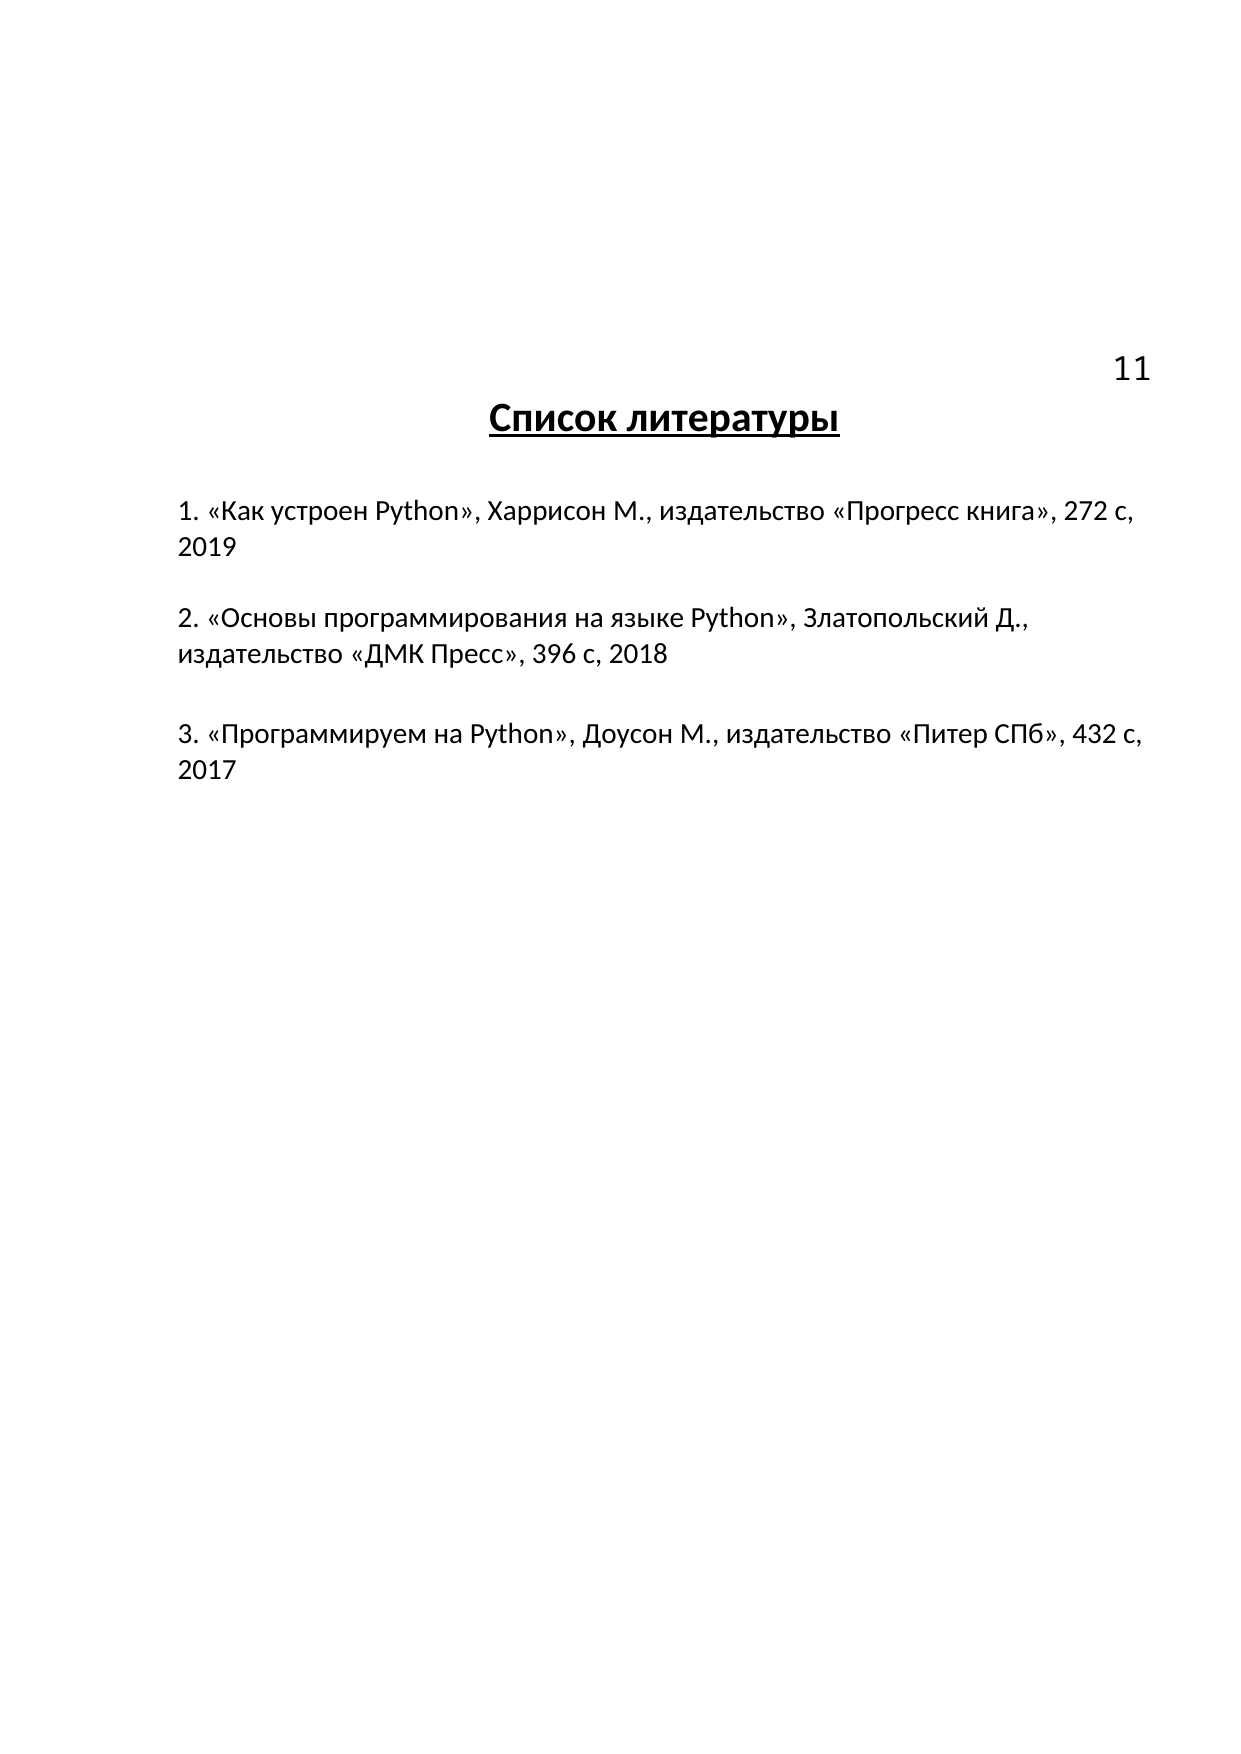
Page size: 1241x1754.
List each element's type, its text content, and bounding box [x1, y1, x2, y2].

text 3. «Программируем на Python», Доусон М., издательство «Питер СПб», 432 с, 2017 [177, 715, 1152, 787]
text Список литературы [177, 391, 1152, 441]
text 1. «Как устроен Python», Харрисон М., издательство «Прогресс книга», 272 с, 2019 [177, 492, 1152, 563]
text 2. «Основы программирования на языке Python», Златопольский Д., издательство «ДМК Пресс», 396 с, 2018 [177, 599, 1152, 670]
text 11 [177, 345, 1152, 391]
